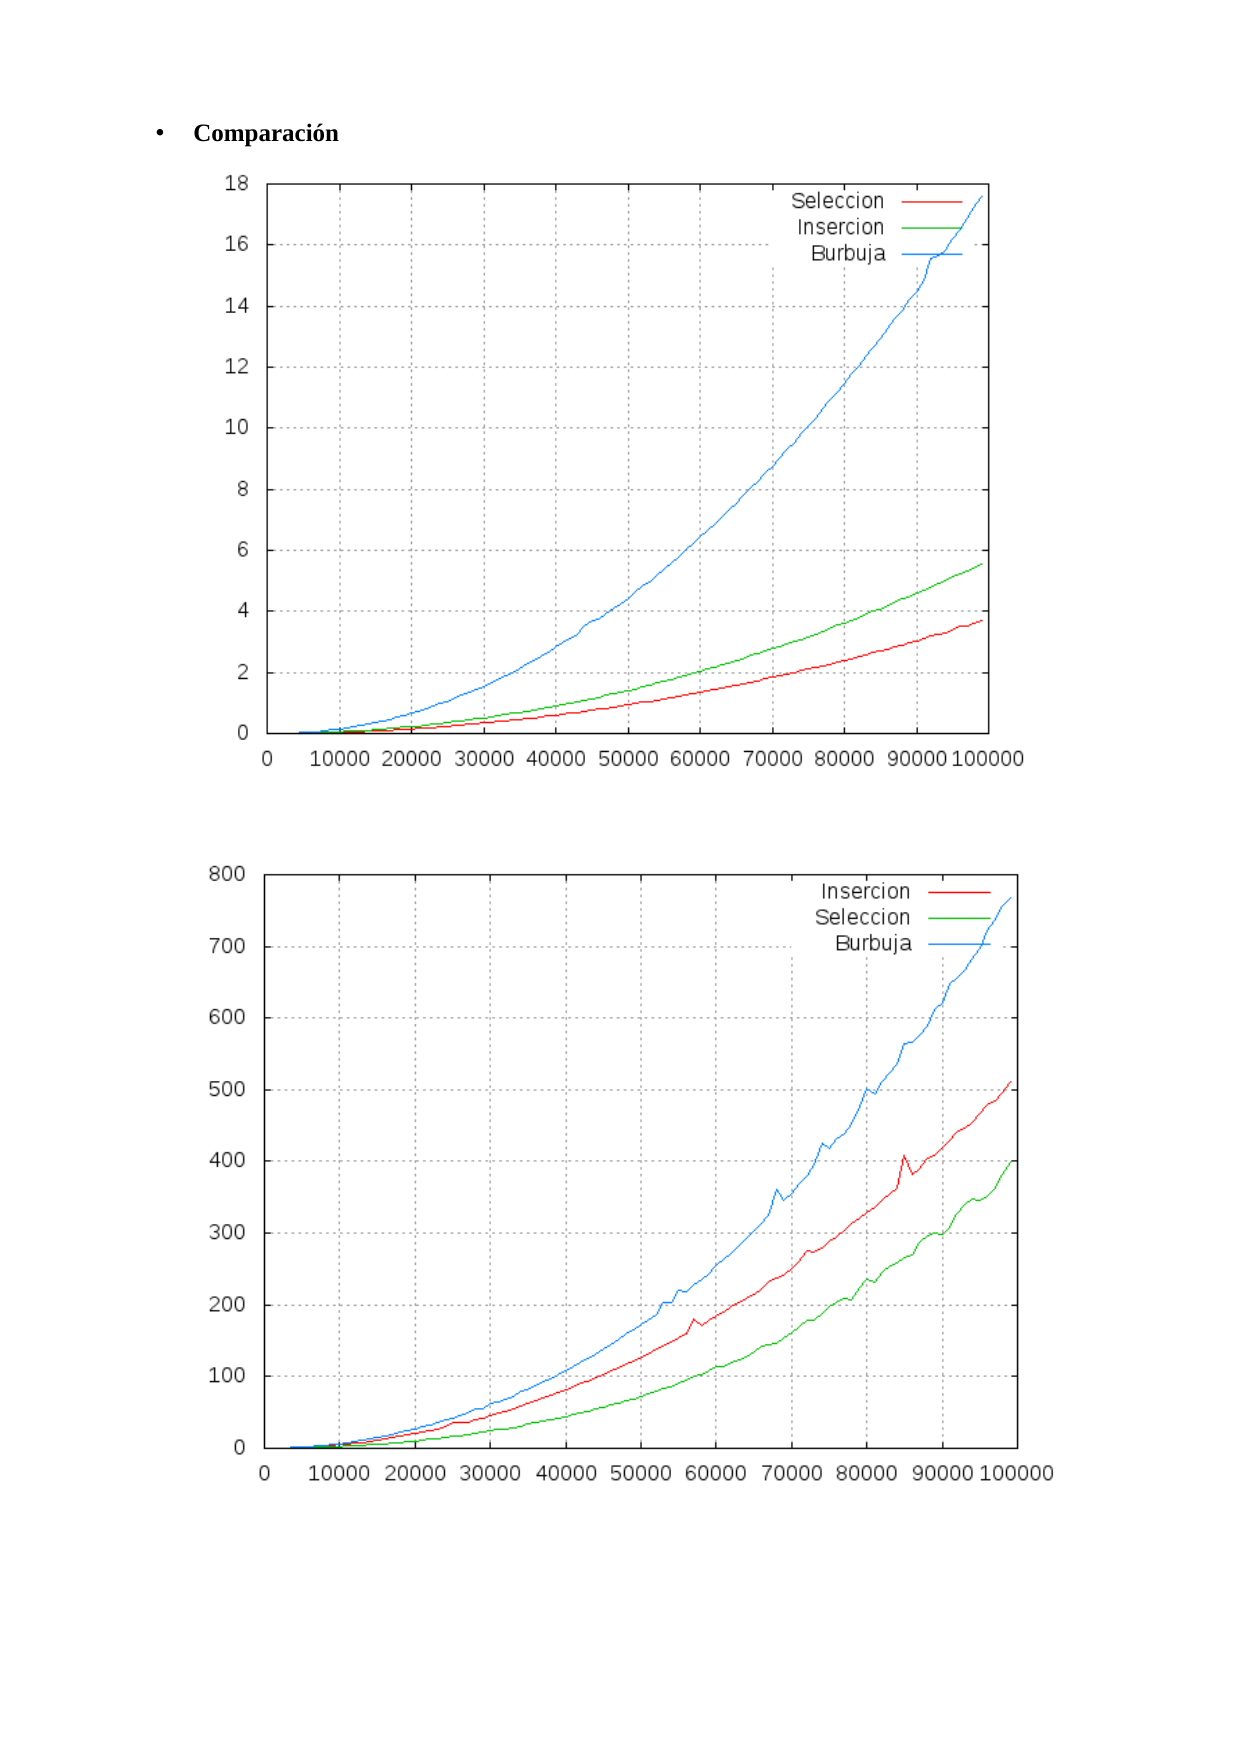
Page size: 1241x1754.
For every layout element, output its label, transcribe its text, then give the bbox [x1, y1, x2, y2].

picture [174, 847, 1060, 1501]
list Comparación [156, 118, 1122, 147]
picture [206, 156, 1030, 784]
